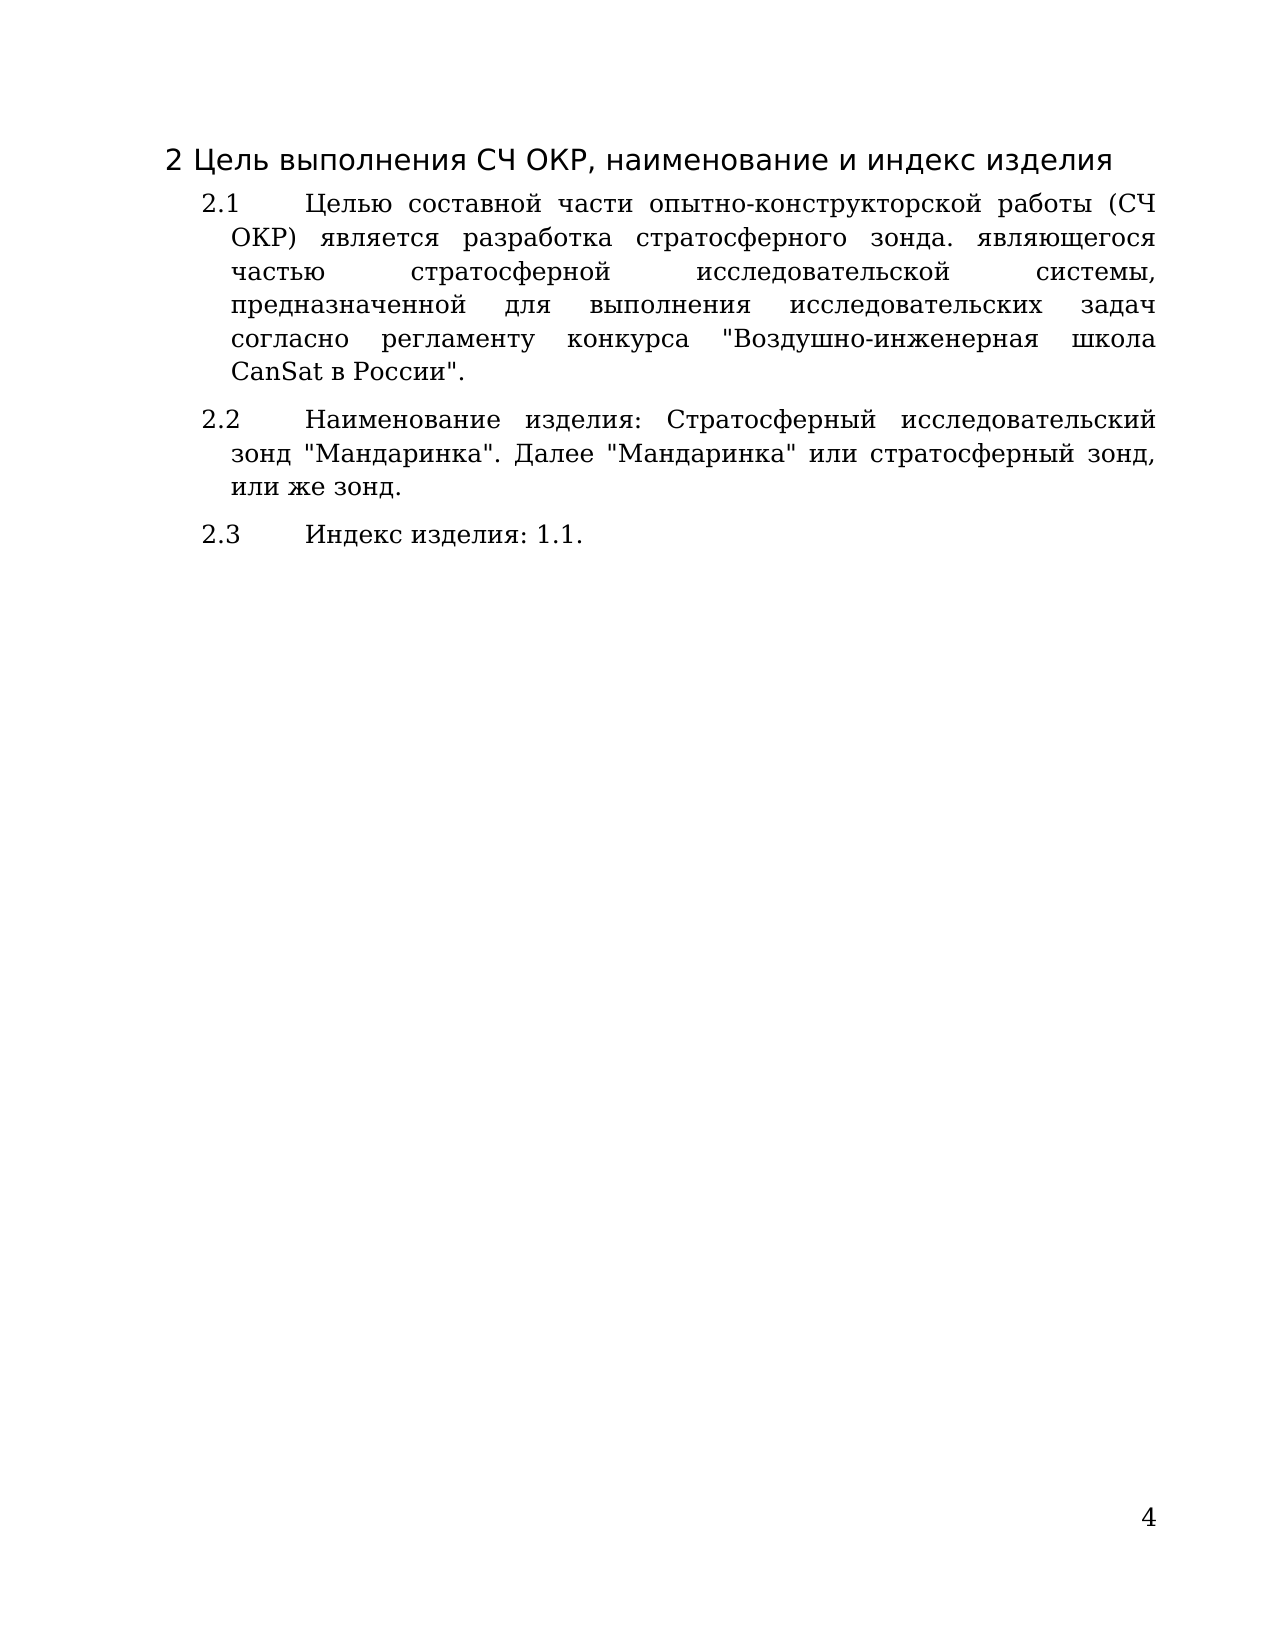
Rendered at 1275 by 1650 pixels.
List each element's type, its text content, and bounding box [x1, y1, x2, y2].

list Индекс изделия: 1.1. [193, 521, 1157, 550]
subtitle Цель выполнения СЧ ОКР, наименование и индекс изделия [156, 143, 1157, 177]
list Наименование изделия: Стратосферный исследовательский зонд "Мандаринка". Далее "Мандаринка" или стратосферный зонд, или же зонд. [193, 405, 1157, 502]
list Целью составной части опытно-конструкторской работы (СЧ ОКР) является разработка стратосферного зонда. являющегося частью стратосферной исследовательской системы, предназначенной для выполнения исследовательских задач согласно регламенту конкурса "Воздушно-инженерная школа CanSat в России". [193, 189, 1157, 386]
